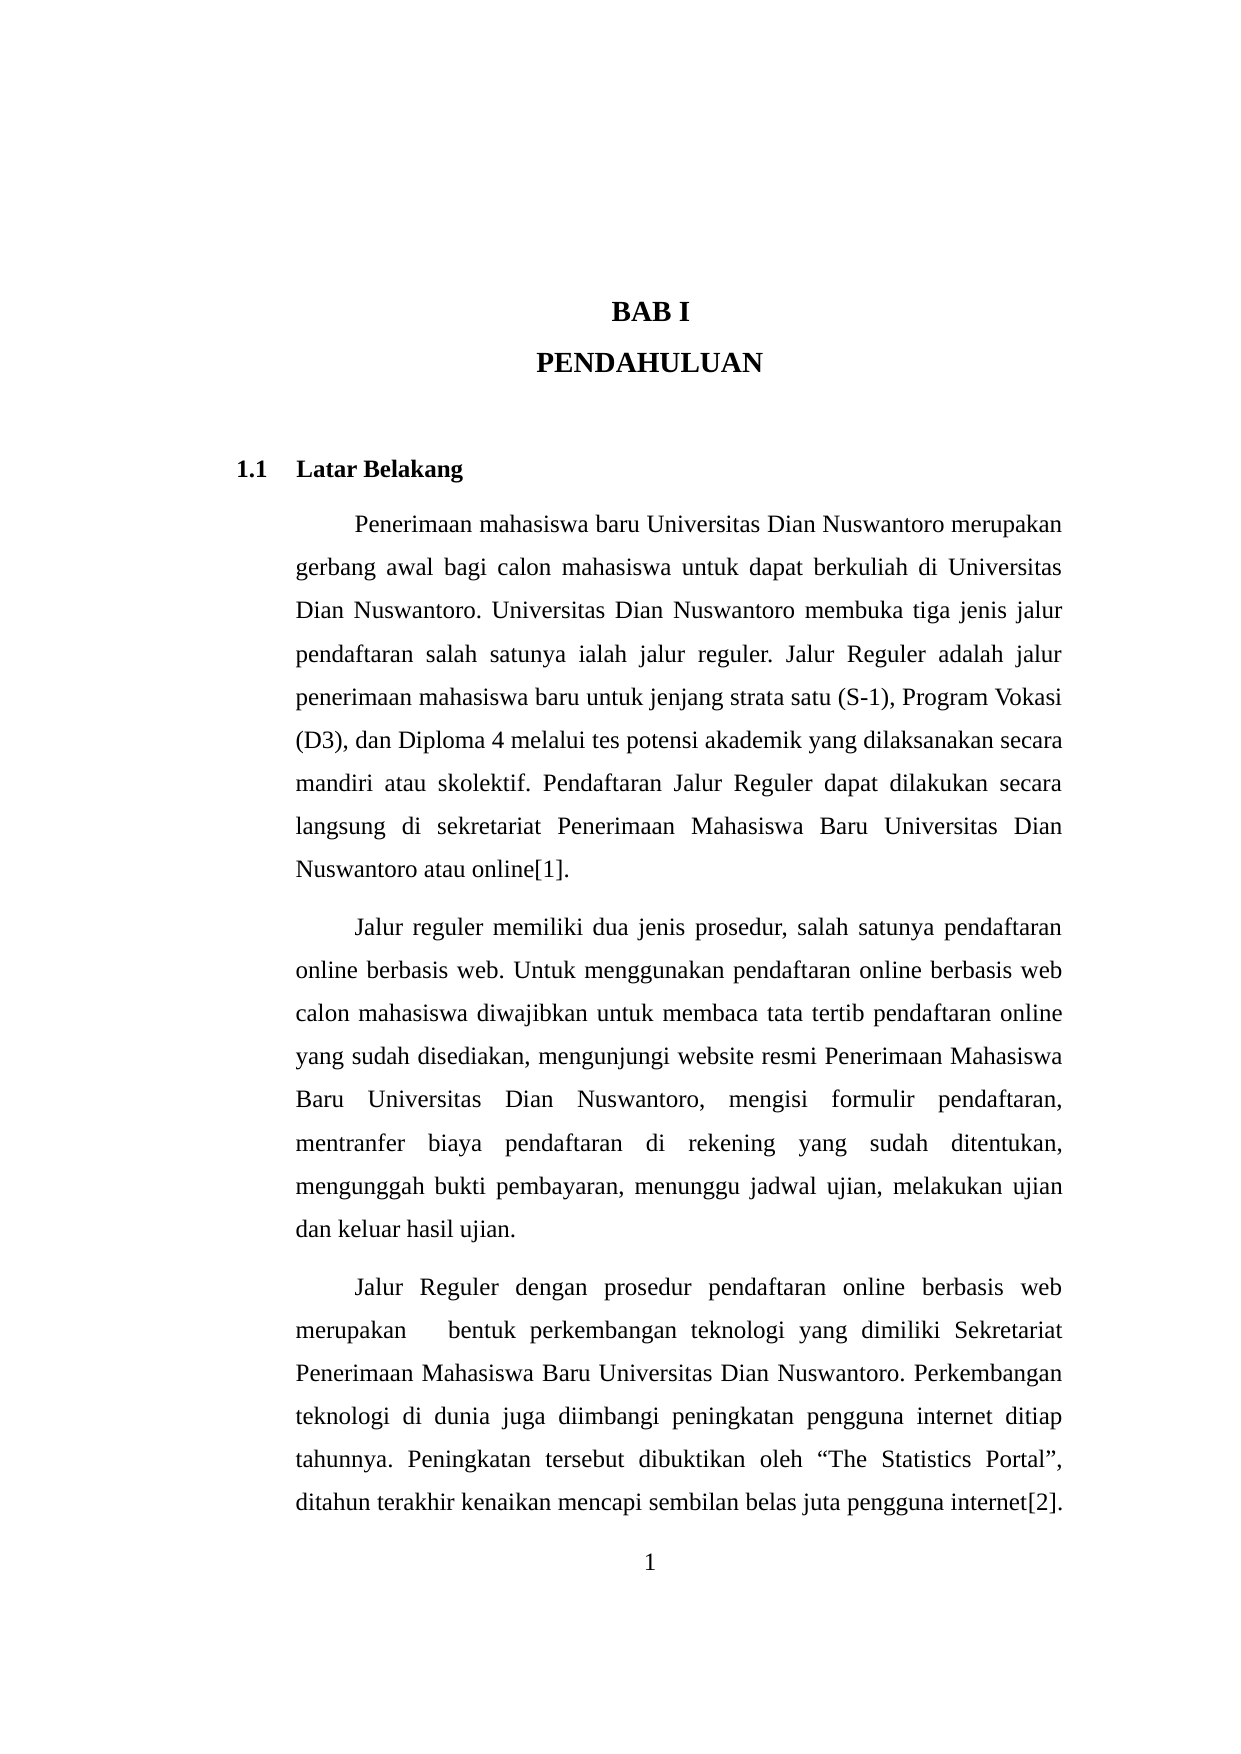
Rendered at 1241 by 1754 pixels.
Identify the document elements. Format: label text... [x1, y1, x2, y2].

subtitle Penerimaan mahasiswa baru Universitas Dian Nuswantoro merupakan gerbang awal bagi calon mahasiswa untuk dapat berkuliah di Universitas Dian Nuswantoro. Universitas Dian Nuswantoro membuka tiga jenis jalur pendaftaran salah satunya ialah jalur reguler. Jalur Reguler adalah jalur penerimaan mahasiswa baru untuk jenjang strata satu (S-1), Program Vokasi (D3), dan Diploma 4 melalui tes potensi akademik yang dilaksanakan secara mandiri atau skolektif. Pendaftaran Jalur Reguler dapat dilakukan secara langsung di sekretariat Penerimaan Mahasiswa Baru Universitas Dian Nuswantoro atau online[1]. [295, 509, 1063, 883]
subtitle Jalur Reguler dengan prosedur pendaftaran online berbasis web merupakan bentuk perkembangan teknologi yang dimiliki Sekretariat Penerimaan Mahasiswa Baru Universitas Dian Nuswantoro. Perkembangan teknologi di dunia juga diimbangi peningkatan pengguna internet ditiap tahunnya. Peningkatan tersebut dibuktikan oleh “The Statistics Portal”, ditahun terakhir kenaikan mencapi sembilan belas juta pengguna internet[2]. [295, 1272, 1063, 1516]
subtitle Jalur reguler memiliki dua jenis prosedur, salah satunya pendaftaran online berbasis web. Untuk menggunakan pendaftaran online berbasis web calon mahasiswa diwajibkan untuk membaca tata tertib pendaftaran online yang sudah disediakan, mengunjungi website resmi Penerimaan Mahasiswa Baru Universitas Dian Nuswantoro, mengisi formulir pendaftaran, mentranfer biaya pendaftaran di rekening yang sudah ditentukan, mengunggah bukti pembayaran, menunggu jadwal ujian, melakukan ujian dan keluar hasil ujian. [295, 912, 1063, 1243]
subtitle Latar Belakang [236, 454, 1063, 482]
subtitle BAB I Pendahuluan [236, 294, 1063, 378]
